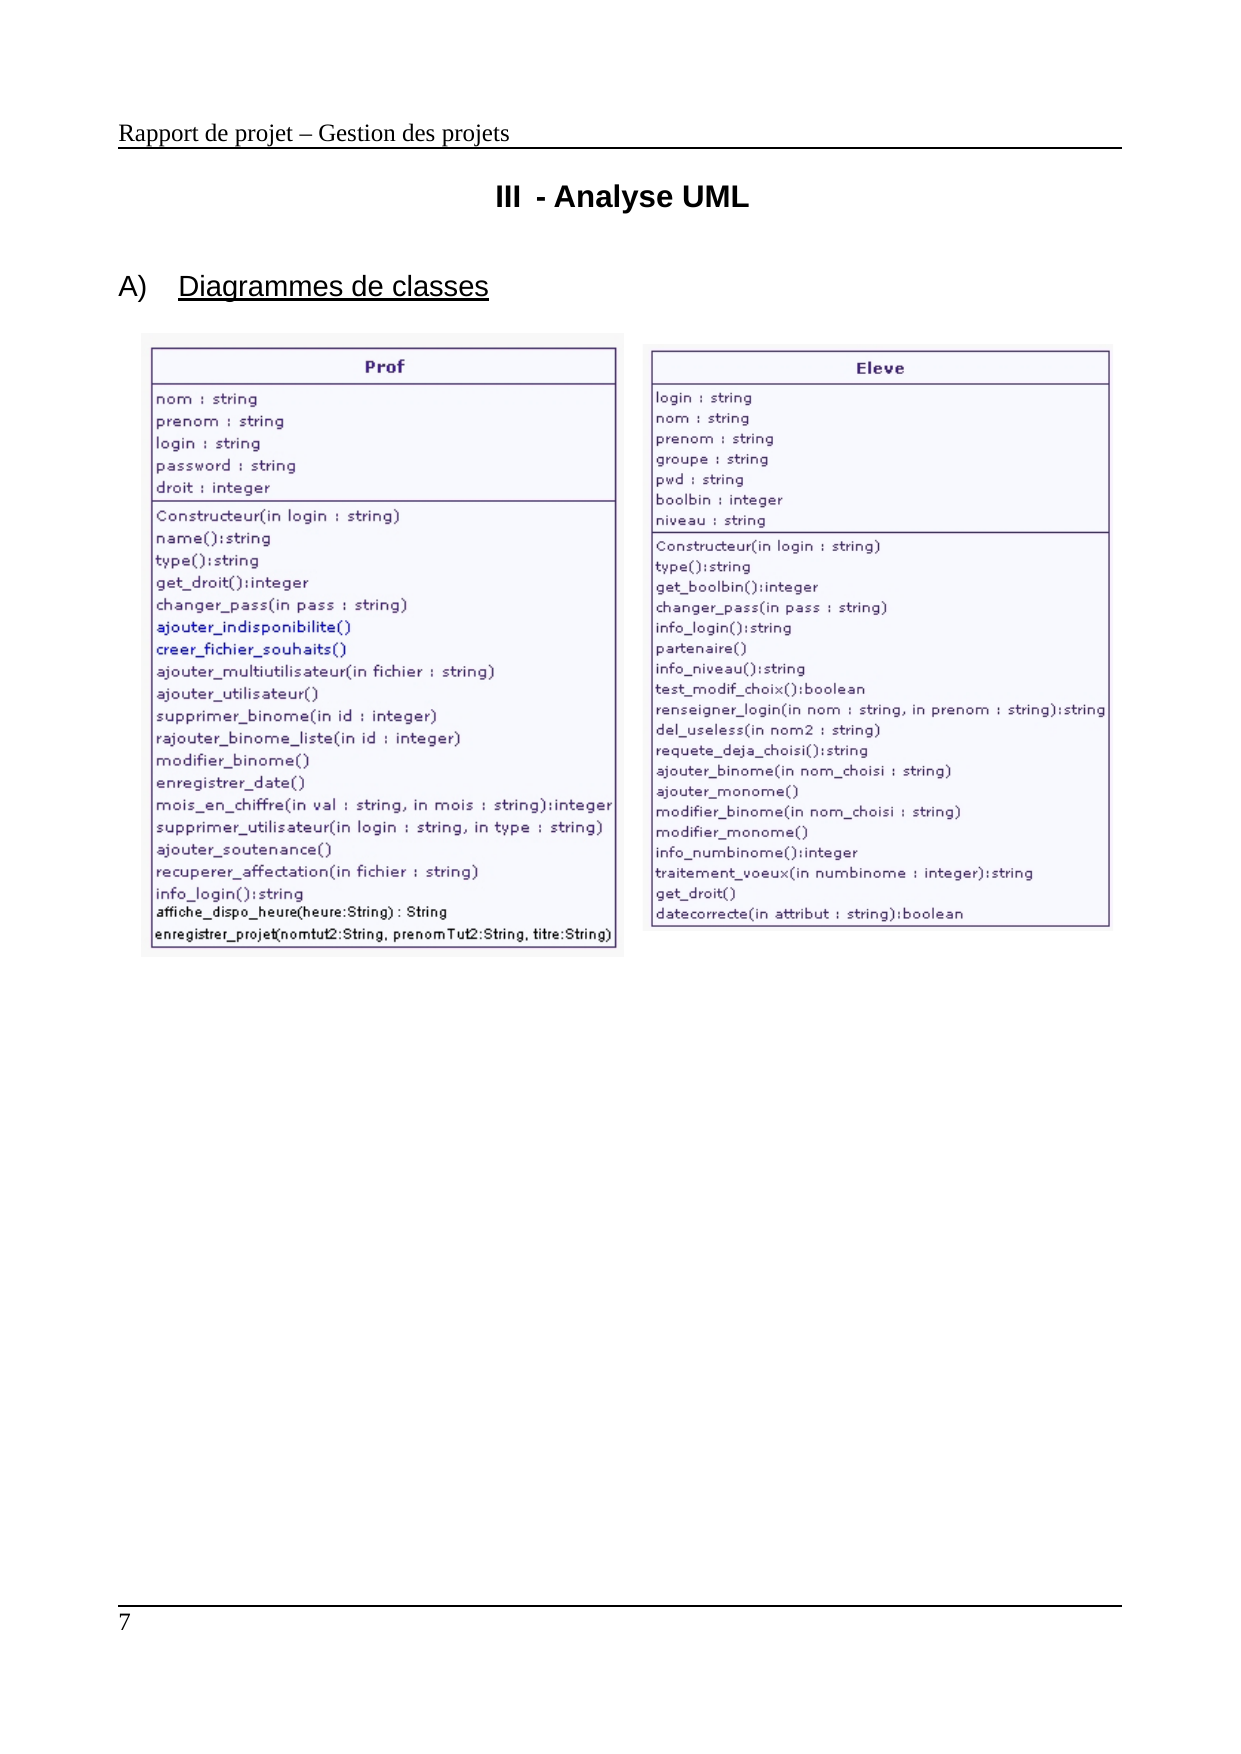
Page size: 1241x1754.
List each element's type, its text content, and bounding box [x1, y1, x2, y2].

subtitle - Analyse UML [136, 178, 1122, 214]
subtitle Diagrammes de classes [118, 269, 1122, 302]
picture [141, 333, 624, 957]
picture [642, 344, 1114, 931]
